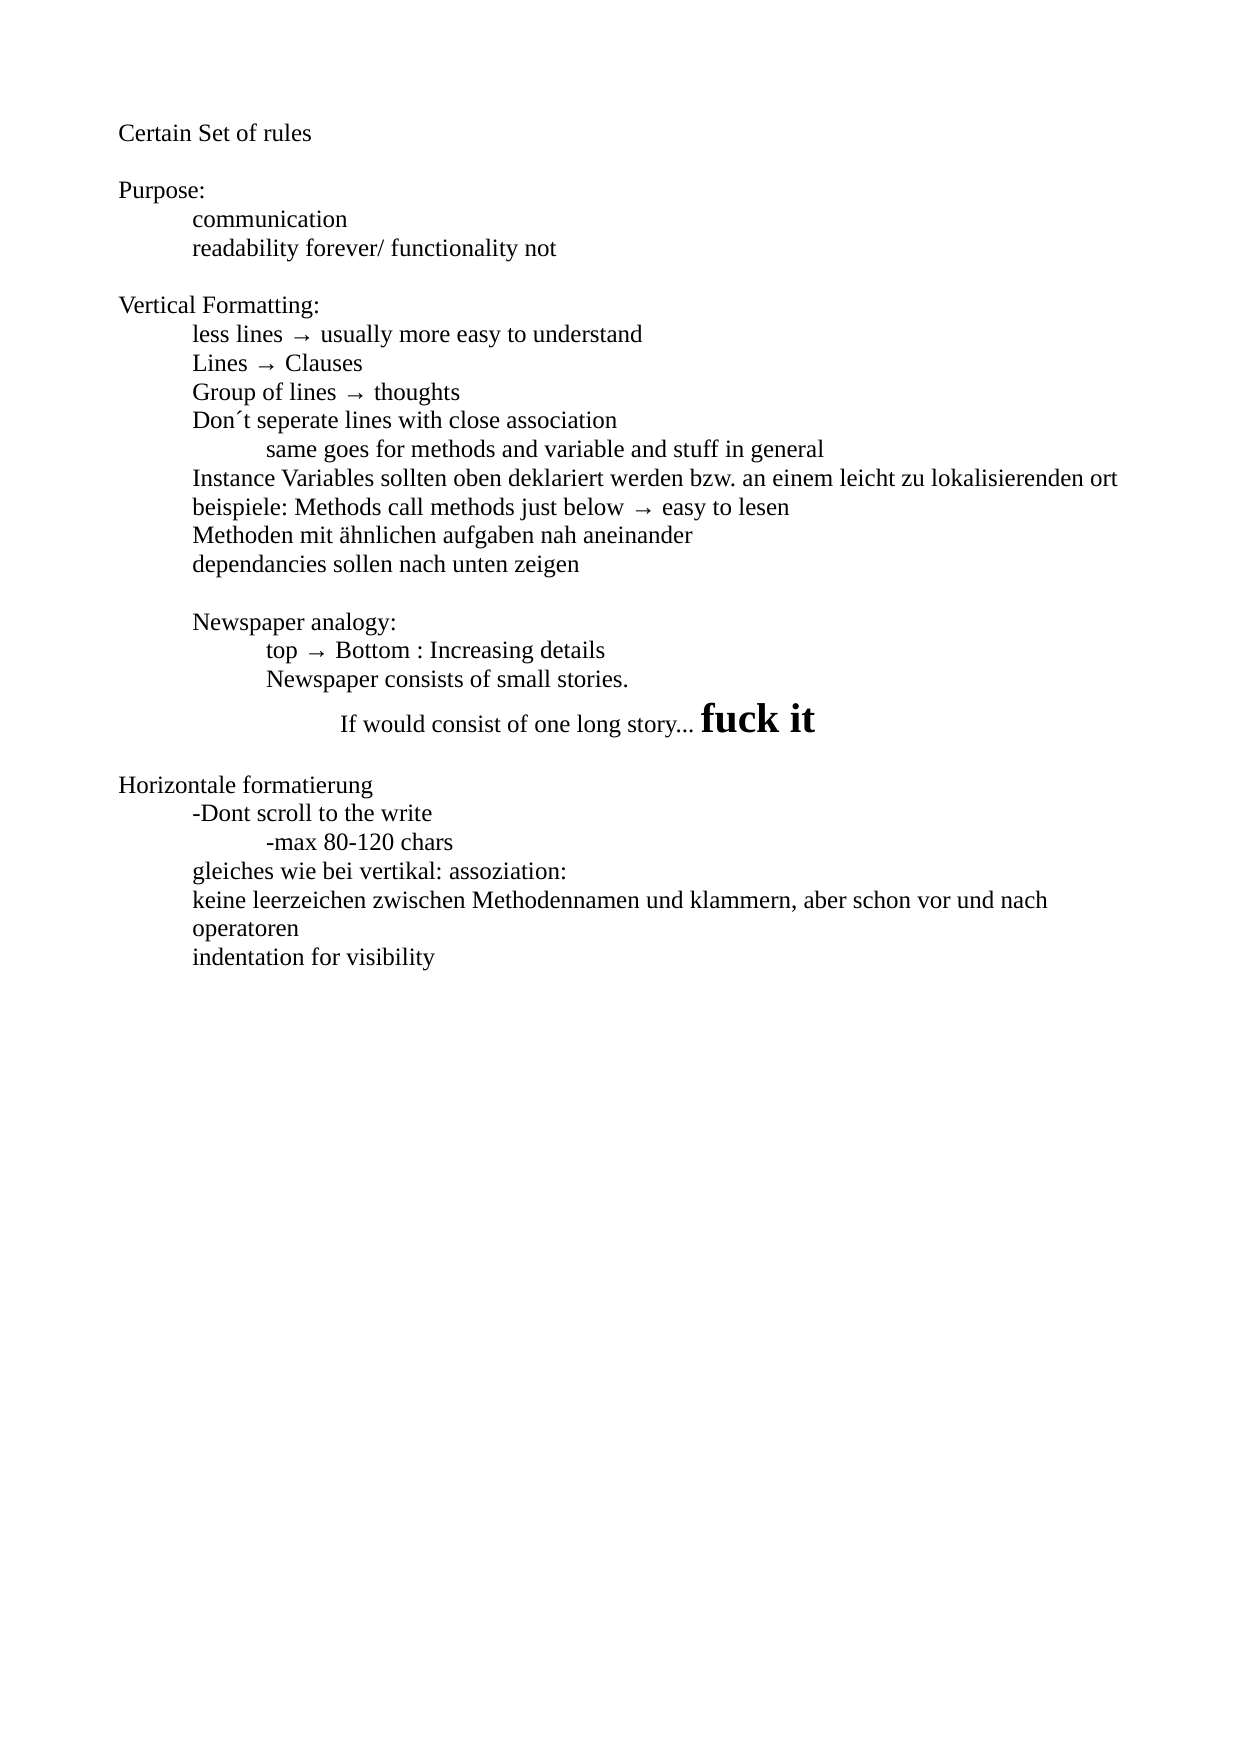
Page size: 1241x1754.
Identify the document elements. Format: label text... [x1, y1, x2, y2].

text -Dont scroll to the write [118, 798, 1122, 827]
text If would consist of one long story... fuck it [118, 693, 1122, 741]
text Vertical Formatting: [118, 291, 1122, 319]
text less lines → usually more easy to understand [118, 319, 1122, 348]
text keine leerzeichen zwischen Methodennamen und klammern, aber schon vor und nach operatoren [118, 885, 1122, 942]
text beispiele: Methods call methods just below → easy to lesen [118, 492, 1122, 521]
text top → Bottom : Increasing details [118, 636, 1122, 664]
text Newspaper consists of small stories. [118, 664, 1122, 693]
text readability forever/ functionality not [118, 233, 1122, 262]
text Purpose: [118, 176, 1122, 204]
text Methoden mit ähnlichen aufgaben nah aneinander [118, 521, 1122, 549]
text communication [118, 204, 1122, 233]
text indentation for visibility [118, 942, 1122, 971]
text Lines → Clauses [118, 348, 1122, 377]
text gleiches wie bei vertikal: assoziation: [118, 856, 1122, 885]
text Newspaper analogy: [118, 607, 1122, 636]
text Don´t seperate lines with close association [118, 406, 1122, 434]
text Group of lines → thoughts [118, 377, 1122, 406]
text -max 80-120 chars [118, 827, 1122, 856]
text Certain Set of rules [118, 118, 1122, 147]
text same goes for methods and variable and stuff in general [118, 434, 1122, 463]
text dependancies sollen nach unten zeigen [118, 549, 1122, 578]
text Horizontale formatierung [118, 770, 1122, 798]
text Instance Variables sollten oben deklariert werden bzw. an einem leicht zu lokalisierenden ort [118, 463, 1122, 492]
